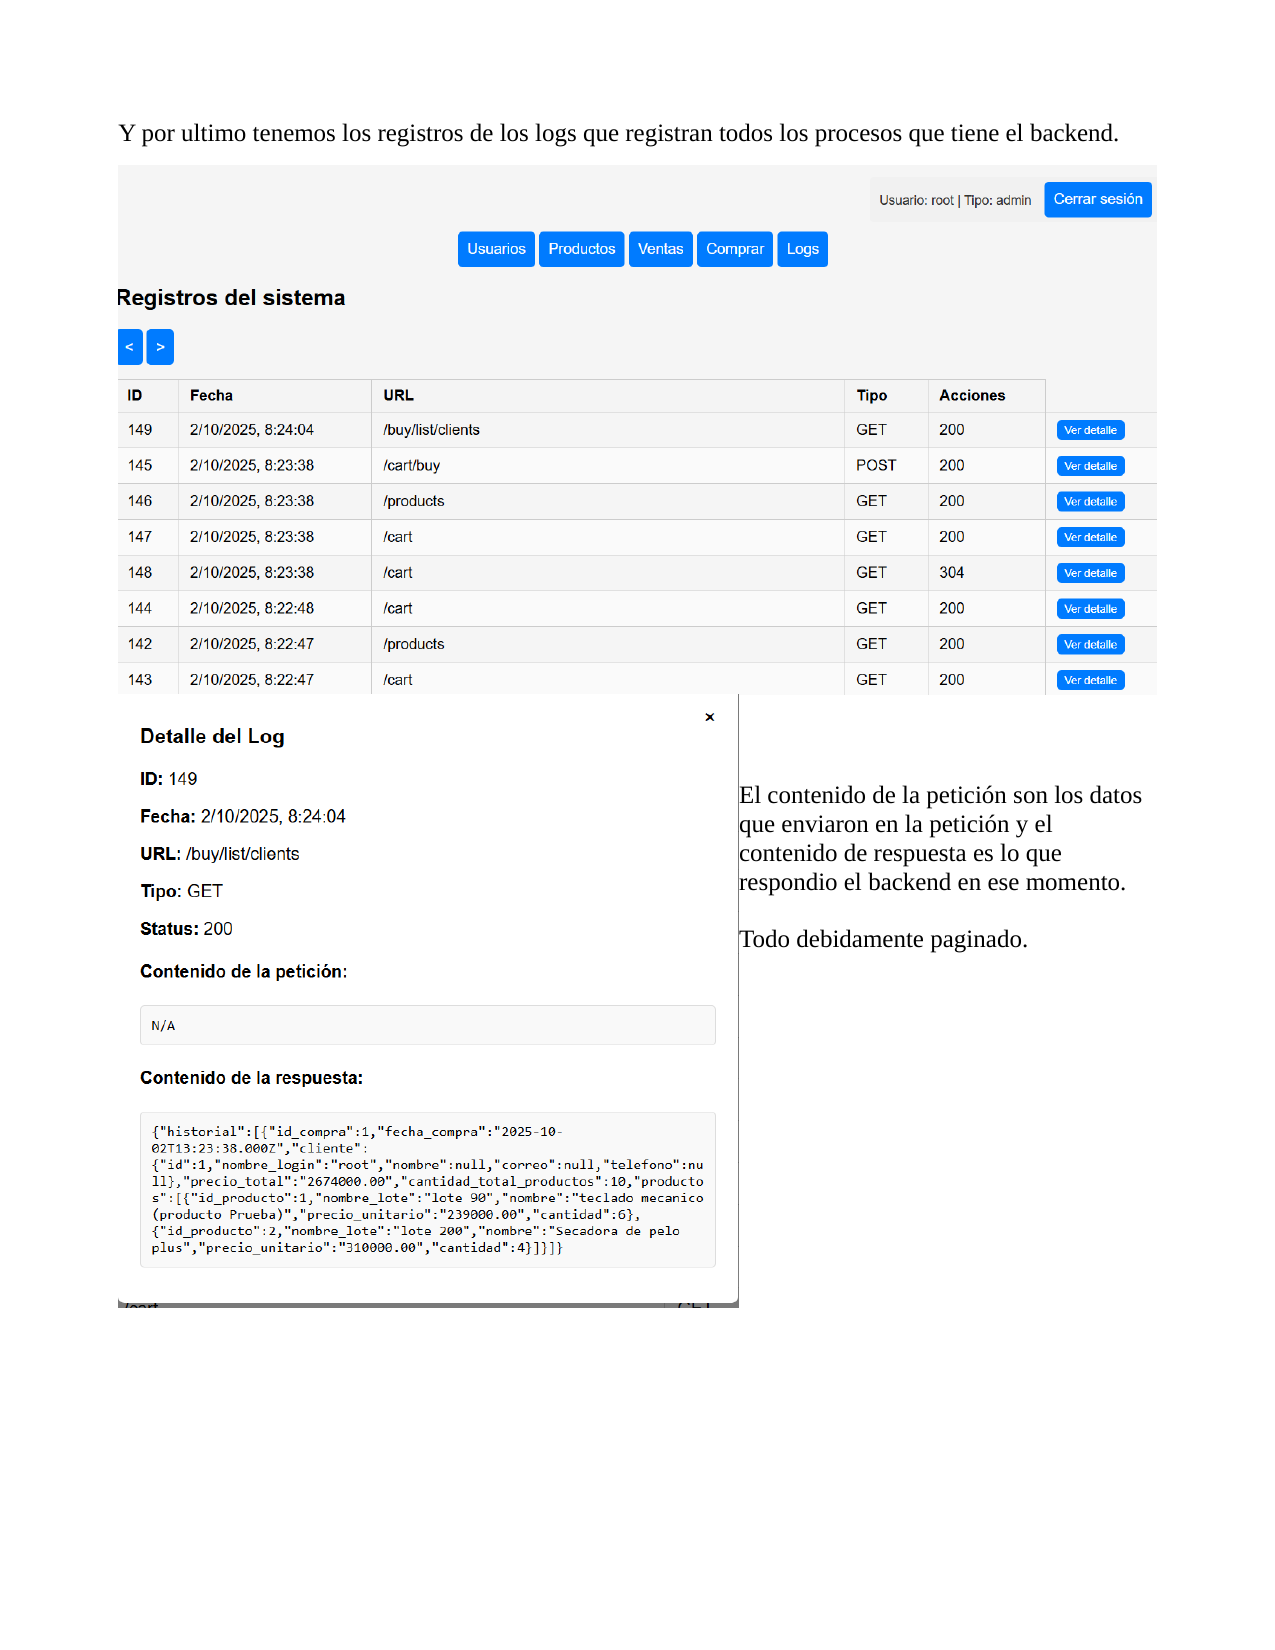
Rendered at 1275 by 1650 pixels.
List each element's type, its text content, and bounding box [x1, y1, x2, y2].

text El contenido de la petición son los datos que enviaron en la petición y el contenido de respuesta es lo que respondio el backend en ese momento. [739, 781, 1157, 896]
text Y por ultimo tenemos los registros de los logs que registran todos los procesos que tiene el backend. [118, 118, 1157, 147]
picture [118, 165, 1157, 1308]
text Todo debidamente paginado. [739, 924, 1157, 953]
